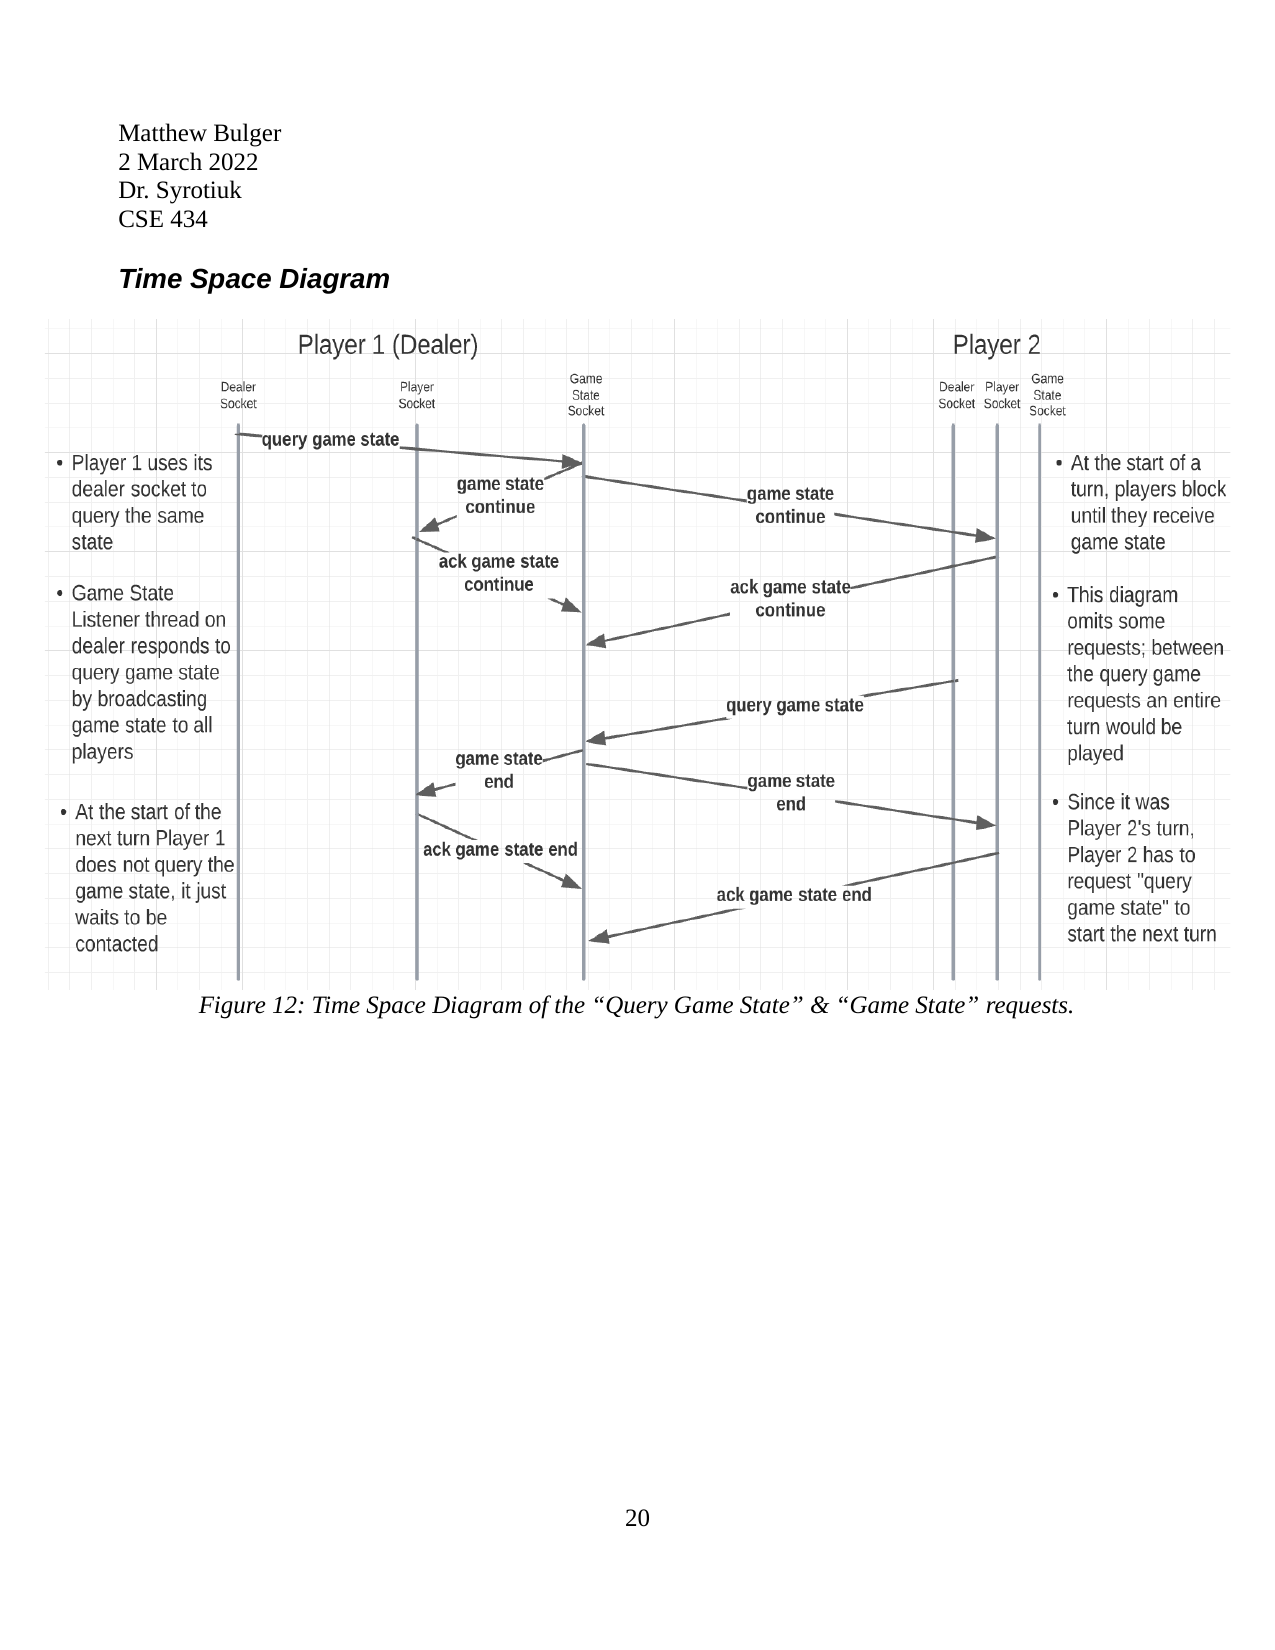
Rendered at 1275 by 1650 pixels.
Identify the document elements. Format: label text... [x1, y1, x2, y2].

text Figure 12: Time Space Diagram of the “Query Game State” & “Game State” requests. [48, 990, 1227, 1019]
subtitle Time Space Diagram [118, 263, 1157, 294]
picture [44, 319, 1231, 990]
